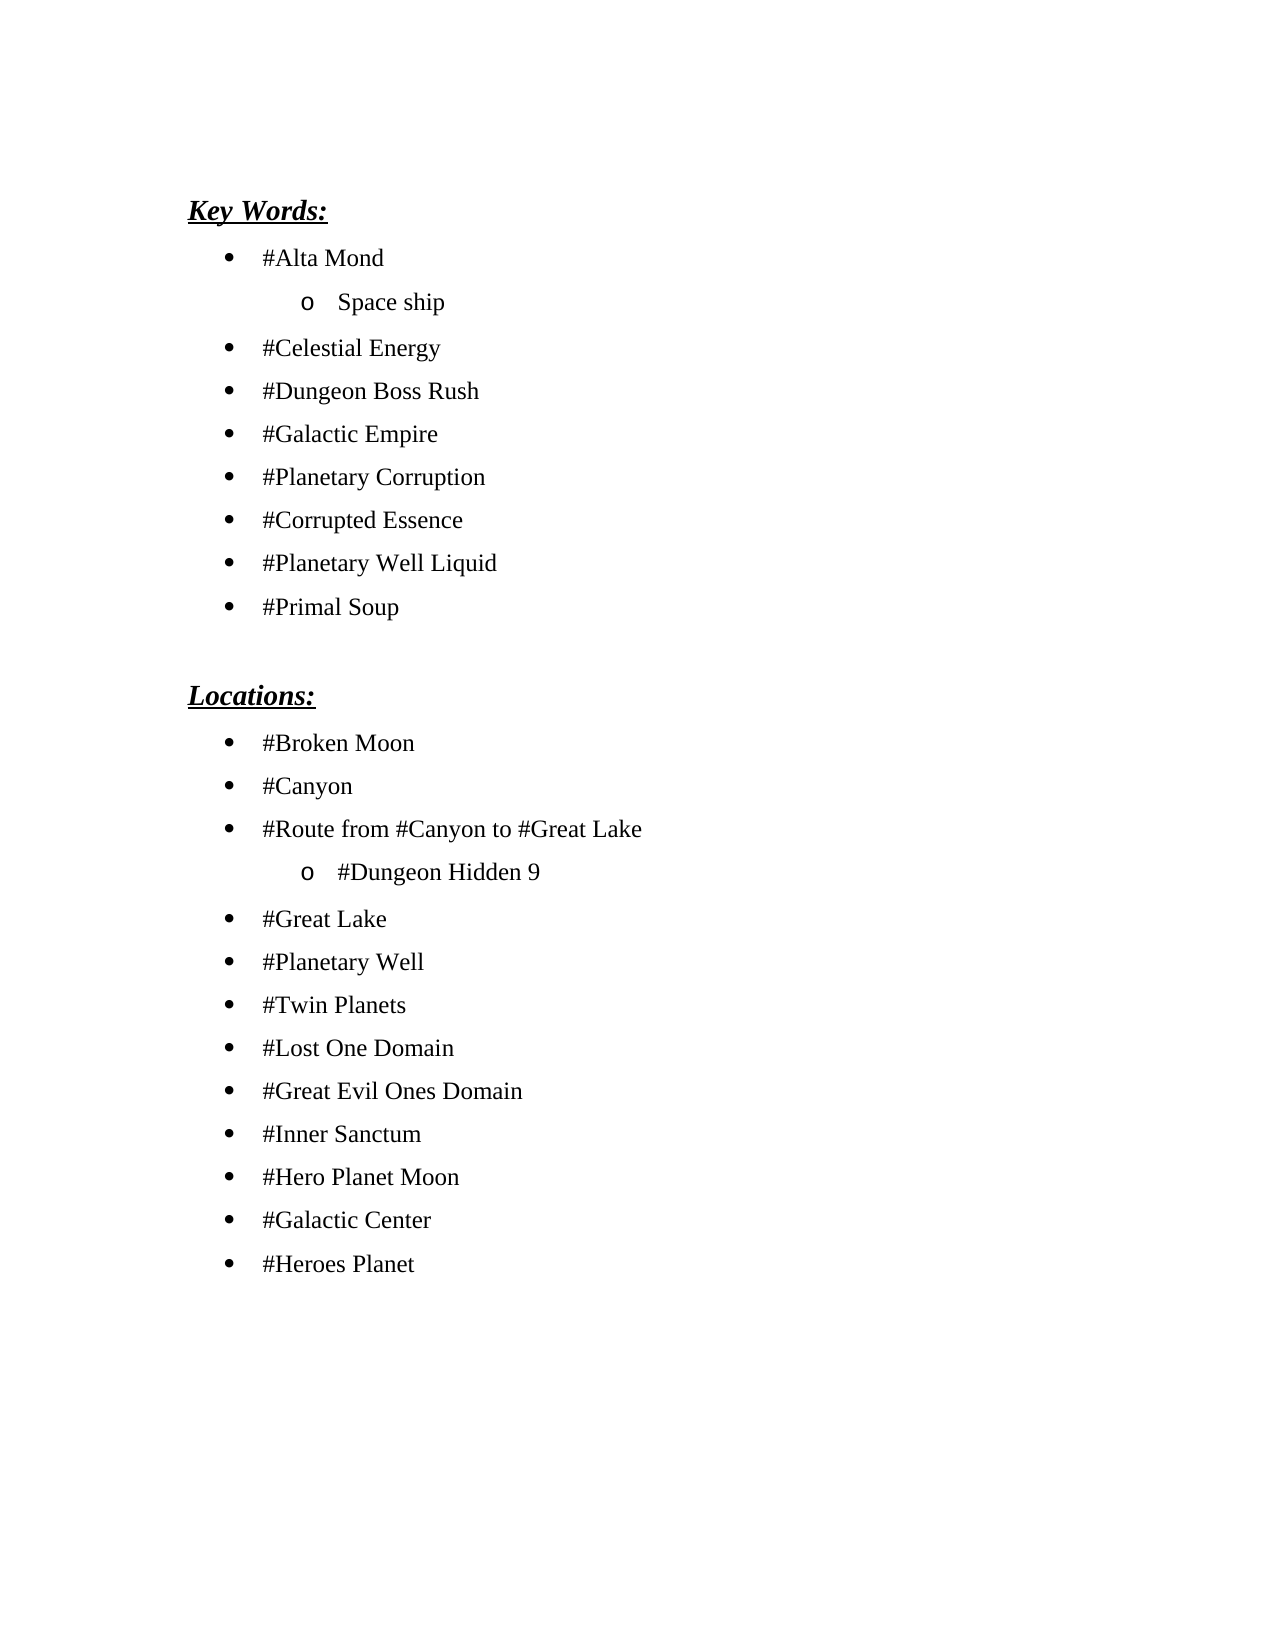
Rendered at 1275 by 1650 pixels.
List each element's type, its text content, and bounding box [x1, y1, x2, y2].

list #Planetary Well [225, 947, 1087, 976]
list #Great Evil Ones Domain [225, 1076, 1087, 1105]
list Locations: [187, 678, 1087, 711]
list #Planetary Corruption [225, 462, 1087, 491]
list #Celestial Energy [225, 333, 1087, 362]
list #Planetary Well Liquid [225, 548, 1087, 577]
list #Great Lake [225, 904, 1087, 932]
list #Route from #Canyon to #Great Lake [225, 814, 1087, 843]
list #Galactic Center [225, 1206, 1087, 1234]
list #Heroes Planet [225, 1249, 1087, 1277]
list Key Words: [187, 193, 1087, 227]
list #Alta Mond [225, 243, 1087, 272]
list #Lost One Domain [225, 1033, 1087, 1062]
list #Canyon [225, 771, 1087, 800]
list #Broken Moon [225, 728, 1087, 757]
list #Galactic Empire [225, 419, 1087, 448]
list #Hero Planet Moon [225, 1162, 1087, 1191]
list #Inner Sanctum [225, 1119, 1087, 1148]
list #Dungeon Boss Rush [225, 376, 1087, 405]
list #Twin Planets [225, 990, 1087, 1019]
list #Primal Soup [225, 592, 1087, 620]
list Space ship [300, 287, 1087, 317]
list #Dungeon Hidden 9 [300, 857, 1087, 888]
list #Corrupted Essence [225, 505, 1087, 534]
